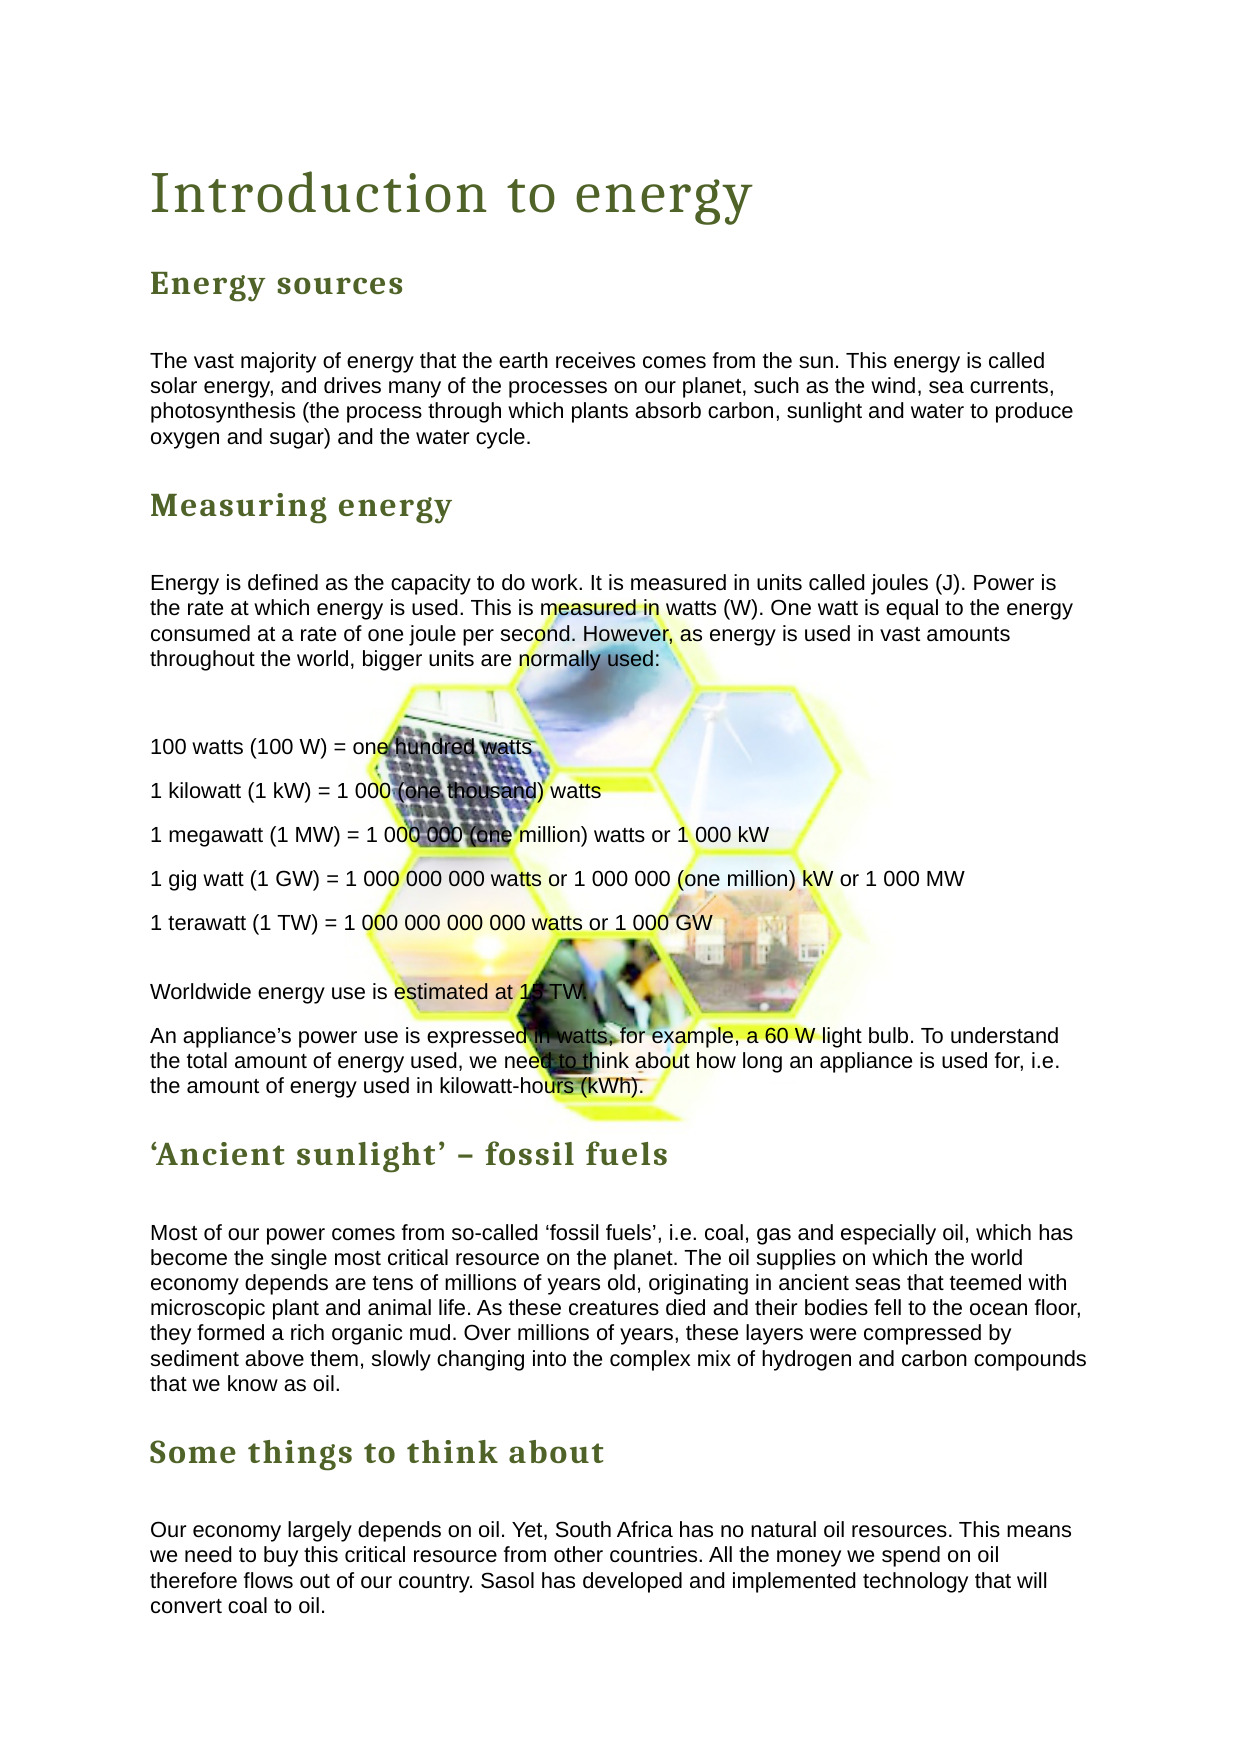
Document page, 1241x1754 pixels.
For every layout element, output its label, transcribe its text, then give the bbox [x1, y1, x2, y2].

picture [345, 891, 896, 909]
picture [345, 847, 896, 865]
text The vast majority of energy that the earth receives comes from the sun. This energy is called solar energy, and drives many of the processes on our planet, such as the wind, sea currents, photosynthesis (the process through which plants absorb carbon, sunlight and water to produce oxygen and sugar) and the water cycle. [150, 348, 1090, 449]
text 1 gig watt (1 GW) = 1 000 000 000 watts or 1 000 000 (one million) kW or 1 000 MW [150, 865, 1090, 891]
picture [345, 1004, 896, 1022]
text 100 watts (100 W) = one hundred watts [150, 733, 1090, 759]
text Most of our power comes from so-called ‘fossil fuels’, i.e. coal, gas and especially oil, which has become the single most critical resource on the planet. The oil supplies on which the world economy depends are tens of millions of years old, originating in ancient seas that teemed with microscopic plant and animal life. As these creatures died and their bodies fell to the ocean floor, they formed a rich organic mud. Over millions of years, these layers were compressed by sediment above them, slowly changing into the complex mix of hydrogen and carbon compounds that we know as oil. [150, 1219, 1090, 1396]
text Our economy largely depends on oil. Yet, South Africa has no natural oil resources. This means we need to buy this critical resource from other countries. All the money we spend on oil therefore flows out of our country. Sasol has developed and implemented technology that will convert coal to oil. [150, 1517, 1090, 1618]
text An appliance’s power use is expressed in watts, for example, a 60 W light bulb. To understand the total amount of energy used, we need to think about how long an appliance is used for, i.e. the amount of energy used in kilowatt-hours (kWh). [150, 1022, 1090, 1098]
subtitle ‘Ancient sunlight’ – fossil fuels [150, 1136, 1090, 1174]
text Energy is defined as the capacity to do work. It is measured in units called joules (J). Power is the rate at which energy is used. This is measured in watts (W). One watt is equal to the energy consumed at a rate of one joule per second. However, as energy is used in vast amounts throughout the world, bigger units are normally used: [150, 570, 1090, 671]
picture [345, 934, 896, 953]
picture [345, 759, 896, 777]
picture [345, 803, 896, 821]
subtitle Some things to think about [150, 1433, 1090, 1472]
text 1 terawatt (1 TW) = 1 000 000 000 000 watts or 1 000 GW [150, 909, 1090, 934]
picture [345, 671, 896, 733]
text Worldwide energy use is estimated at 15 TW. [150, 953, 1090, 1004]
subtitle Energy sources [150, 264, 1090, 302]
text 1 megawatt (1 MW) = 1 000 000 (one million) watts or 1 000 kW [150, 821, 1090, 847]
title Introduction to energy [150, 159, 1090, 227]
picture [345, 1098, 896, 1136]
subtitle Measuring energy [150, 486, 1090, 524]
text 1 kilowatt (1 kW) = 1 000 (one thousand) watts [150, 777, 1090, 803]
